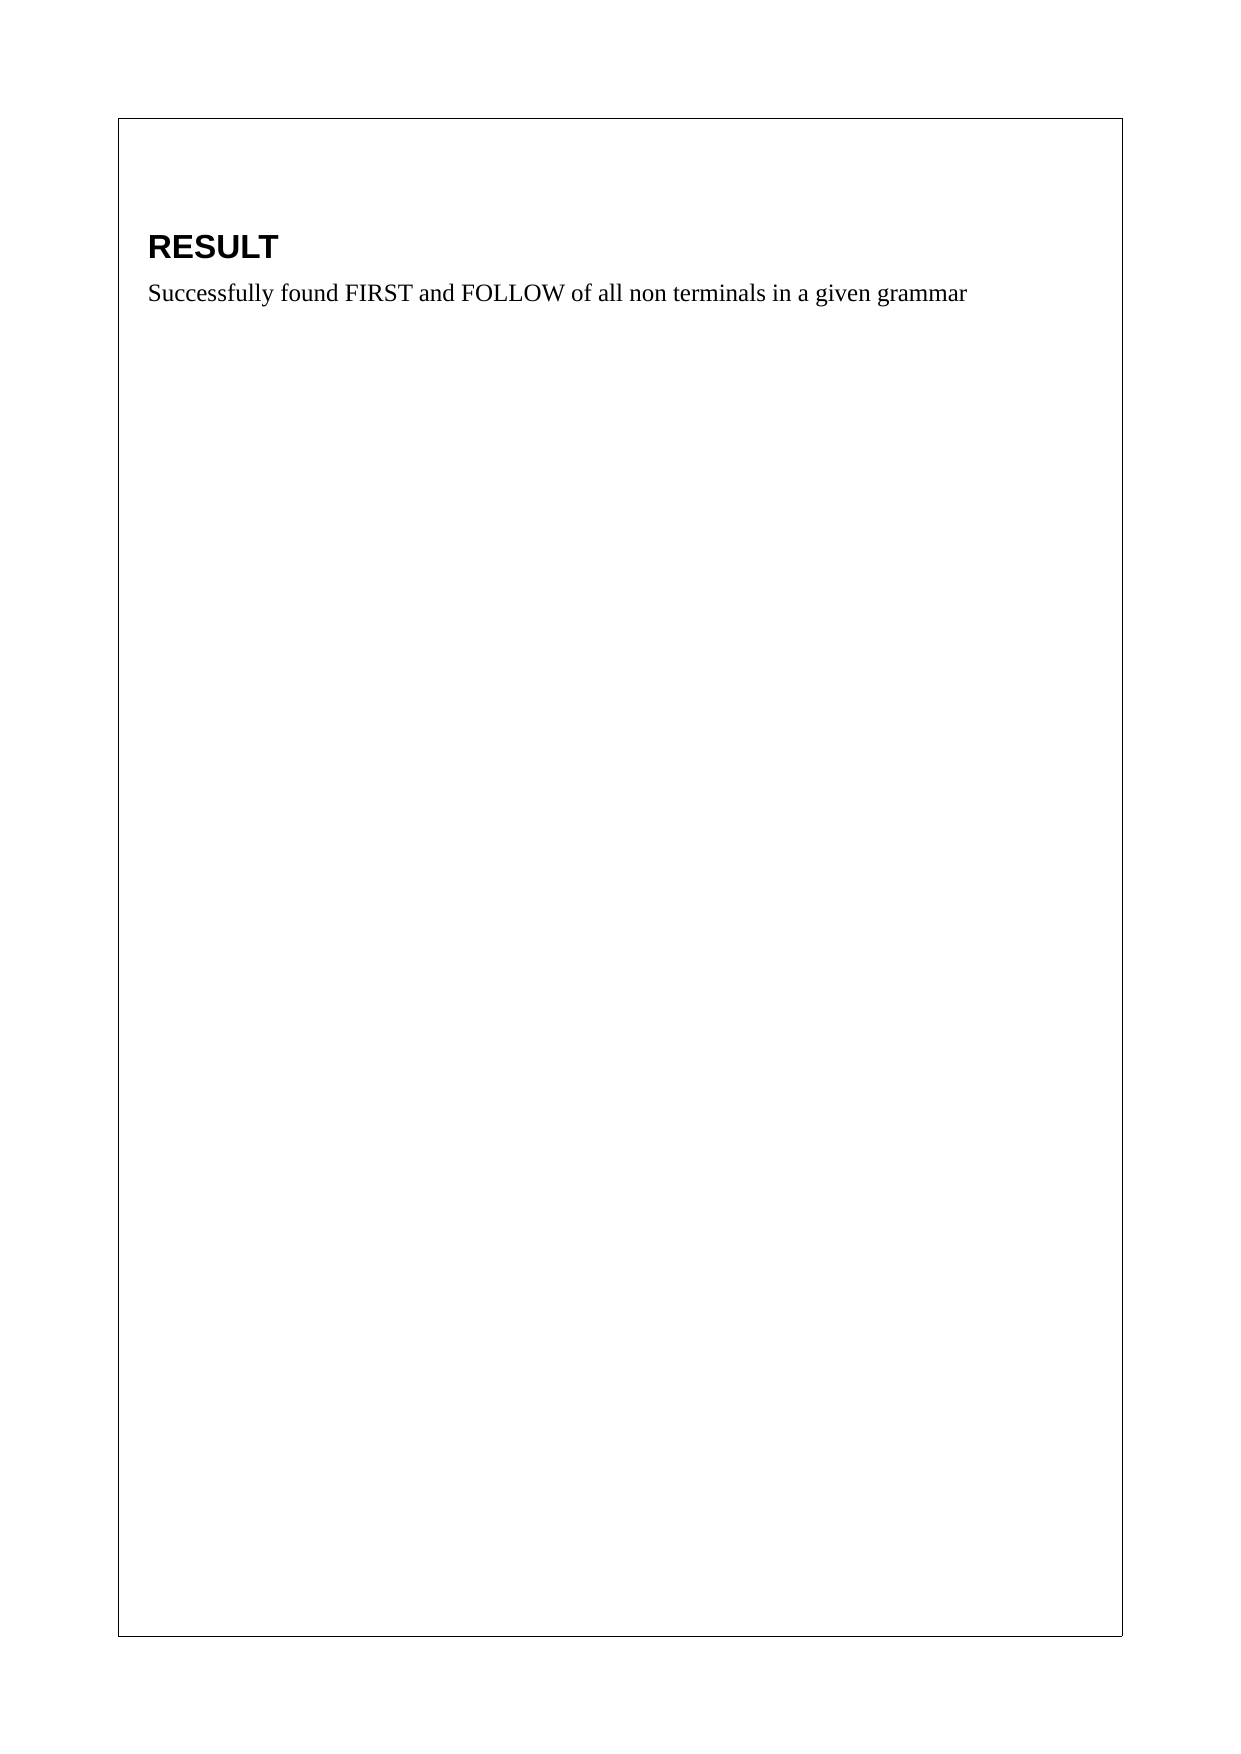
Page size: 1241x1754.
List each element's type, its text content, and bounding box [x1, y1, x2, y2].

text Successfully found FIRST and FOLLOW of all non terminals in a given grammar [148, 278, 1092, 306]
subtitle RESULT [148, 227, 1092, 265]
